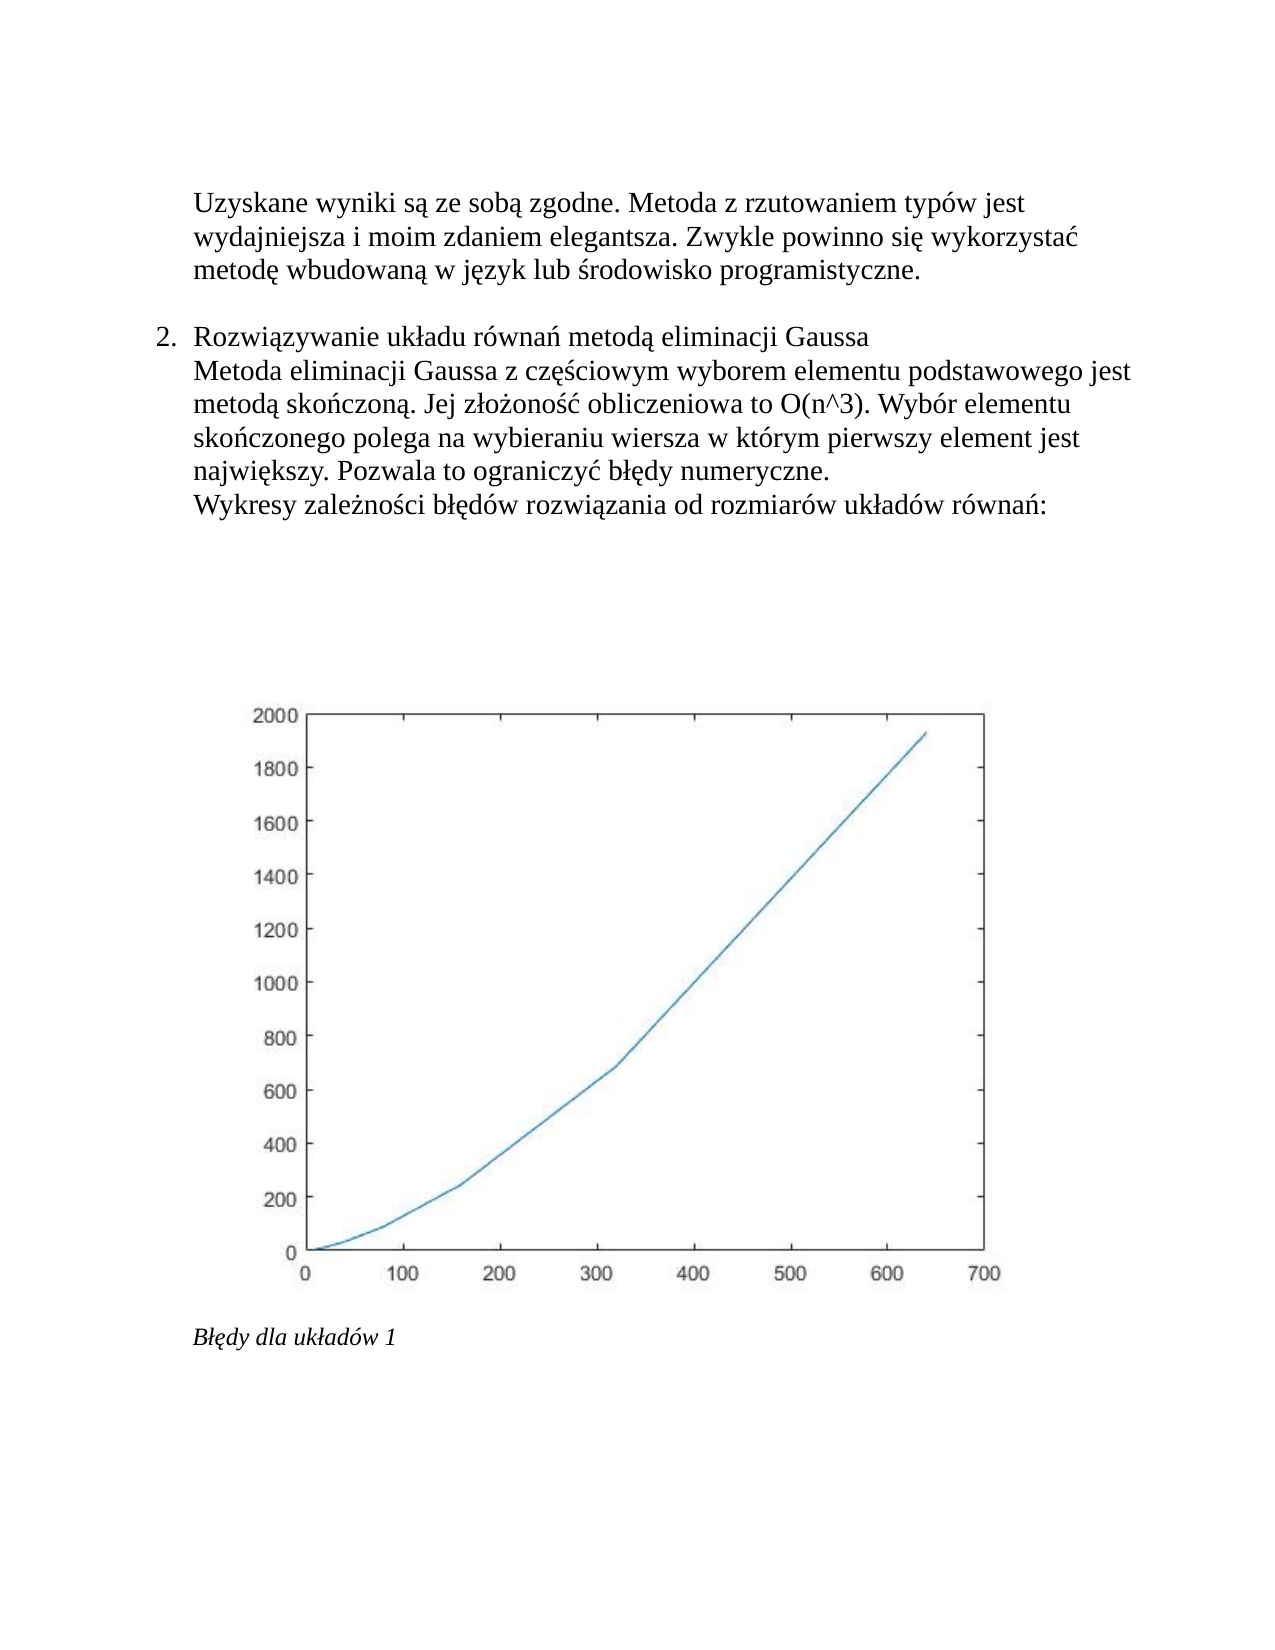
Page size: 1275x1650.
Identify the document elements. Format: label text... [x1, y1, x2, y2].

list Rozwiązywanie układu równań metodą eliminacji Gaussa [156, 319, 1157, 353]
list Uzyskane wyniki są ze sobą zgodne. Metoda z rzutowaniem typów jest wydajniejsza i moim zdaniem elegantsza. Zwykle powinno się wykorzystać metodę wbudowaną w język lub środowisko programistyczne. [156, 185, 1157, 286]
picture [192, 666, 1068, 1323]
text Błędy dla układów 1 [192, 1323, 1067, 1351]
list Metoda eliminacji Gaussa z częściowym wyborem elementu podstawowego jest metodą skończoną. Jej złożoność obliczeniowa to O(n^3). Wybór elementu skończonego polega na wybieraniu wiersza w którym pierwszy element jest największy. Pozwala to ograniczyć błędy numeryczne. [156, 353, 1157, 487]
list Wykresy zależności błędów rozwiązania od rozmiarów układów równań: [156, 487, 1157, 521]
